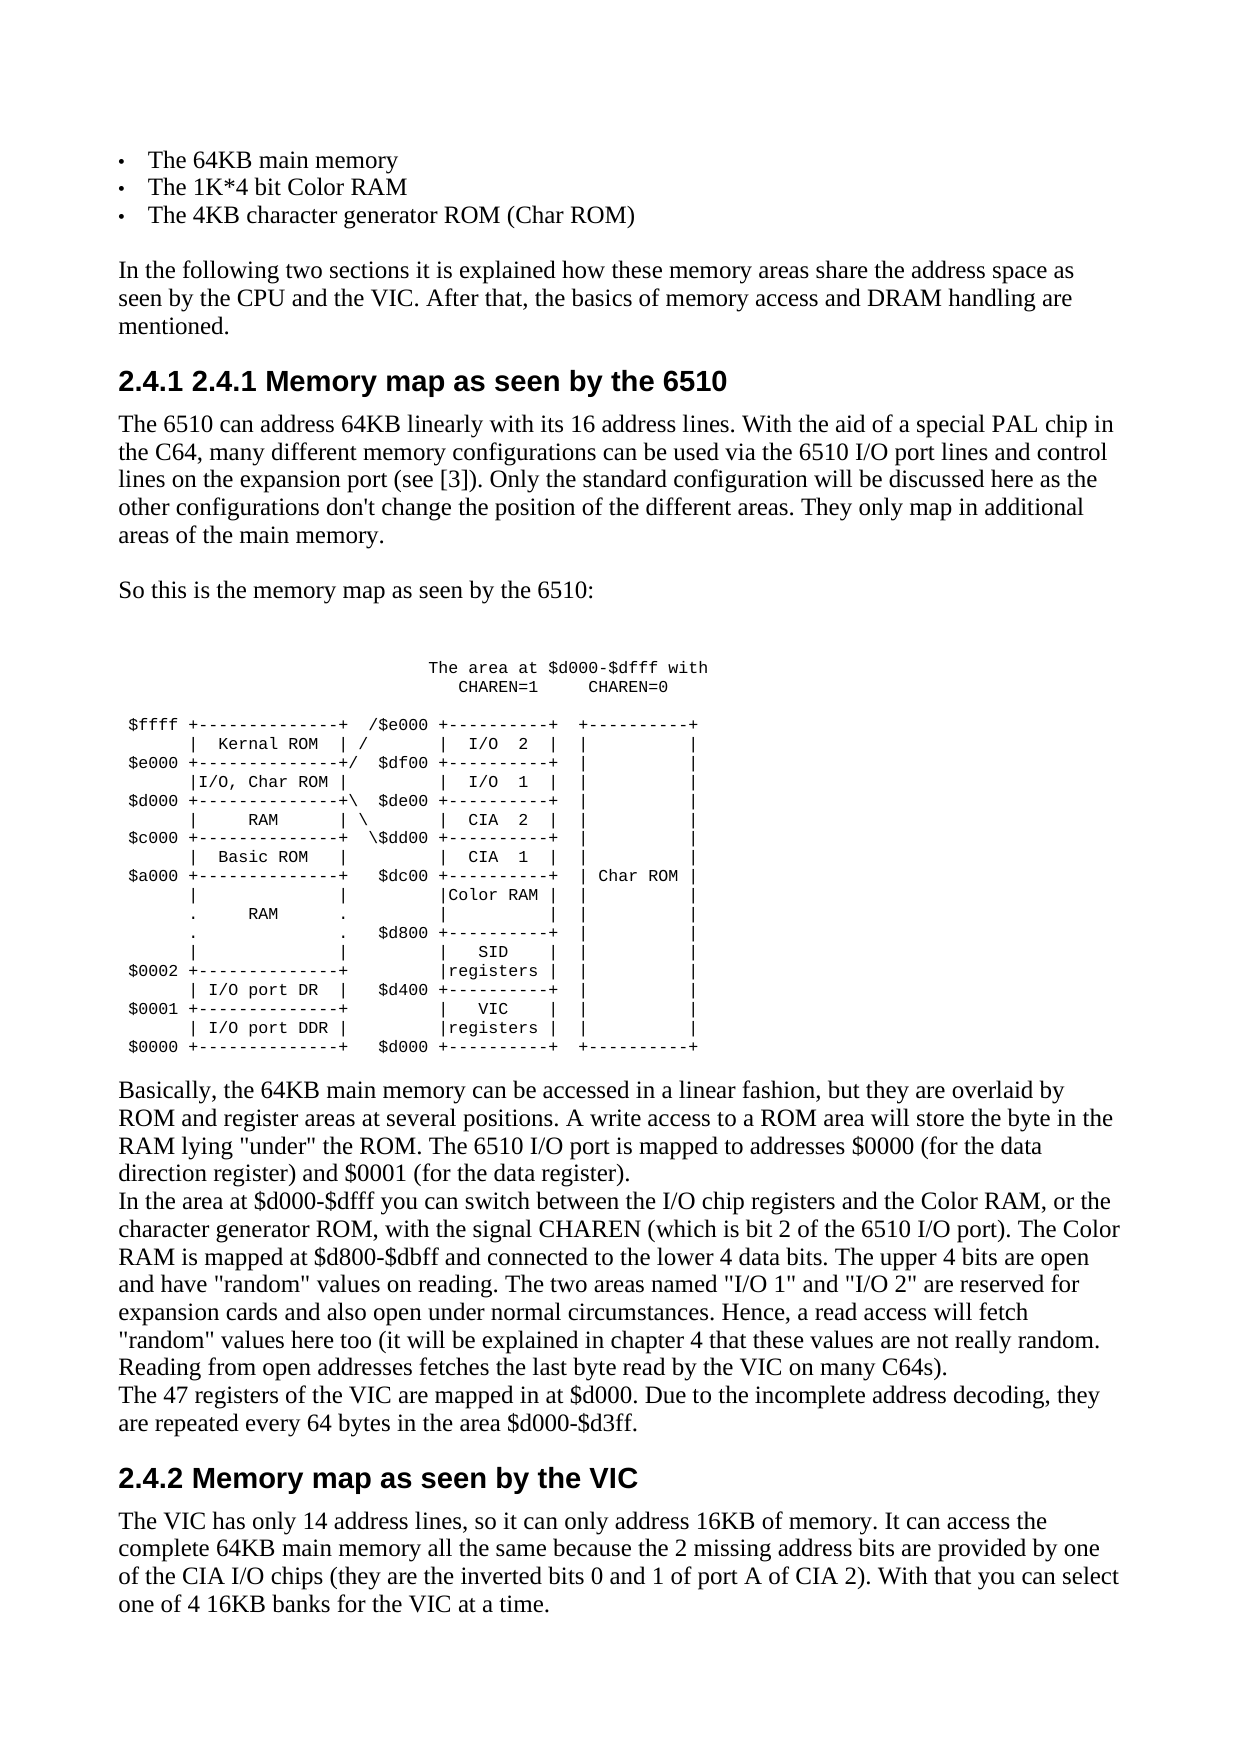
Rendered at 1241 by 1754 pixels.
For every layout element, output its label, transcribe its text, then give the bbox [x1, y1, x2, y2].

text $d000 +--------------+\ $de00 +----------+ | | [118, 792, 1122, 811]
text $0002 +--------------+ |registers | | | [118, 963, 1122, 982]
text The area at $d000-$dfff with [118, 659, 1122, 678]
subtitle Memory map as seen by the VIC [118, 1462, 1122, 1494]
text In the following two sections it is explained how these memory areas share the address space as seen by the CPU and the VIC. After that, the basics of memory access and DRAM handling are mentioned. [118, 257, 1122, 340]
list The 4KB character generator ROM (Char ROM) [118, 201, 1122, 229]
text The VIC has only 14 address lines, so it can only address 16KB of memory. It can access the complete 64KB main memory all the same because the 2 missing address bits are provided by one of the CIA I/O chips (they are the inverted bits 0 and 1 of port A of CIA 2). With that you can select one of 4 16KB banks for the VIC at a time. [118, 1507, 1122, 1618]
list The 1K*4 bit Color RAM [118, 173, 1122, 201]
text In the area at $d000-$dfff you can switch between the I/O chip registers and the Color RAM, or the character generator ROM, with the signal CHAREN (which is bit 2 of the 6510 I/O port). The Color RAM is mapped at $d800-$dbff and connected to the lower 4 data bits. The upper 4 bits are open and have "random" values on reading. The two areas named "I/O 1" and "I/O 2" are reserved for expansion cards and also open under normal circumstances. Hence, a read access will fetch "random" values here too (it will be explained in chapter 4 that these values are not really random. Reading from open addresses fetches the last byte read by the VIC on many C64s). [118, 1187, 1122, 1381]
text |I/O, Char ROM | | I/O 1 | | | [118, 773, 1122, 792]
text | Kernal ROM | / | I/O 2 | | | [118, 735, 1122, 754]
text . . $d800 +----------+ | | [118, 925, 1122, 944]
text So this is the memory map as seen by the 6510: [118, 576, 1122, 604]
text | I/O port DDR | |registers | | | [118, 1019, 1122, 1038]
text Basically, the 64KB main memory can be accessed in a linear fashion, but they are overlaid by ROM and register areas at several positions. A write access to a ROM area will store the byte in the RAM lying "under" the ROM. The 6510 I/O port is mapped to addresses $0000 (for the data direction register) and $0001 (for the data register). [118, 1076, 1122, 1187]
text | | |Color RAM | | | [118, 887, 1122, 906]
text | | | SID | | | [118, 944, 1122, 963]
text . RAM . | | | | [118, 906, 1122, 925]
text | Basic ROM | | CIA 1 | | | [118, 849, 1122, 868]
text $c000 +--------------+ \$dd00 +----------+ | | [118, 830, 1122, 849]
text $ffff +--------------+ /$e000 +----------+ +----------+ [118, 716, 1122, 735]
list The 64KB main memory [118, 146, 1122, 173]
text $0000 +--------------+ $d000 +----------+ +----------+ [118, 1038, 1122, 1057]
text CHAREN=1 CHAREN=0 [118, 678, 1122, 697]
text $a000 +--------------+ $dc00 +----------+ | Char ROM | [118, 868, 1122, 887]
subtitle 2.4.1 Memory map as seen by the 6510 [118, 365, 1122, 397]
text | I/O port DR | $d400 +----------+ | | [118, 982, 1122, 1001]
text $0001 +--------------+ | VIC | | | [118, 1001, 1122, 1019]
text The 47 registers of the VIC are mapped in at $d000. Due to the incomplete address decoding, they are repeated every 64 bytes in the area $d000-$d3ff. [118, 1381, 1122, 1437]
text | RAM | \ | CIA 2 | | | [118, 811, 1122, 830]
text The 6510 can address 64KB linearly with its 16 address lines. With the aid of a special PAL chip in the C64, many different memory configurations can be used via the 6510 I/O port lines and control lines on the expansion port (see [3]). Only the standard configuration will be discussed here as the other configurations don't change the position of the different areas. They only map in additional areas of the main memory. [118, 410, 1122, 548]
text $e000 +--------------+/ $df00 +----------+ | | [118, 754, 1122, 773]
